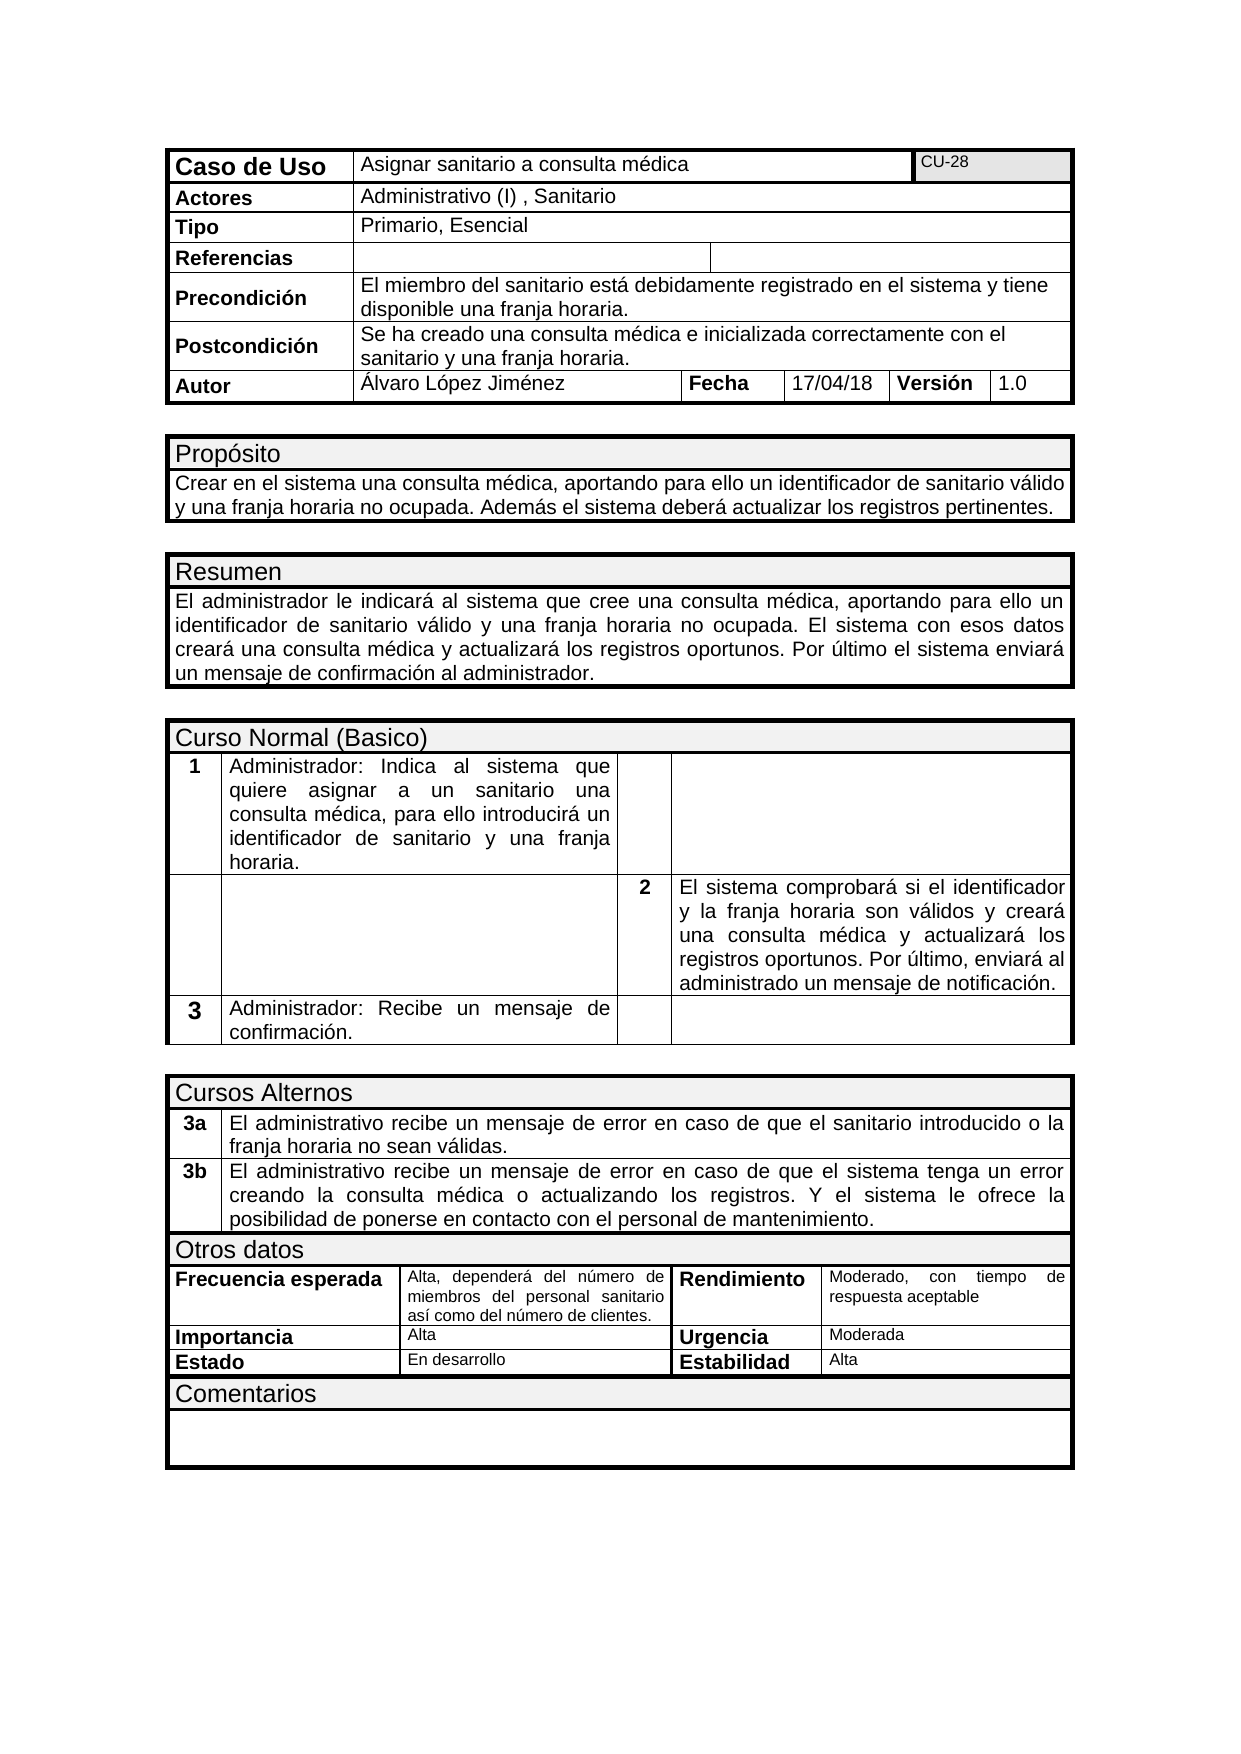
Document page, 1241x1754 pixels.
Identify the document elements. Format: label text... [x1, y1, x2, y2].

table_cell El administrador le indicará al sistema que cree una consulta médica, aportando para ello un identificador de sanitario válido y una franja horaria no ocupada. El sistema con esos datos creará una consulta médica y actualizará los registros oportunos. Por último el sistema enviará un mensaje de confirmación al administrador. [170, 589, 1070, 684]
table_header Caso de Uso [170, 152, 353, 181]
table_cell 3a [170, 1110, 221, 1158]
table_cell Álvaro López Jiménez [354, 371, 681, 401]
table_cell En desarrollo [401, 1350, 670, 1374]
table_cell Fecha [682, 371, 784, 401]
table_cell Moderada [822, 1326, 1070, 1349]
table_cell Precondición [170, 273, 353, 321]
table_cell 1 [170, 754, 221, 874]
table_cell [672, 754, 1070, 874]
table_cell Administrador: Recibe un mensaje de confirmación. [222, 996, 617, 1044]
table_cell Otros datos [170, 1235, 1070, 1264]
table_cell Autor [170, 371, 353, 401]
table_header Asignar sanitario a consulta médica [354, 152, 911, 181]
table_cell 17/04/18 [785, 371, 889, 401]
table_header Propósito [170, 439, 1070, 467]
table_cell Primario, Esencial [354, 213, 1070, 242]
table_cell El miembro del sanitario está debidamente registrado en el sistema y tiene disponible una franja horaria. [354, 273, 1070, 321]
table_cell Urgencia [673, 1326, 821, 1349]
table_cell Administrador: Indica al sistema que quiere asignar a un sanitario una consulta médica, para ello introducirá un identificador de sanitario y una franja horaria. [222, 754, 617, 874]
table_cell [711, 243, 1070, 272]
table_cell Estabilidad [673, 1350, 821, 1374]
table_cell El administrativo recibe un mensaje de error en caso de que el sistema tenga un error creando la consulta médica o actualizando los registros. Y el sistema le ofrece la posibilidad de ponerse en contacto con el personal de mantenimiento. [222, 1159, 1070, 1231]
table_header Cursos Alternos [170, 1078, 1070, 1107]
table_cell [618, 754, 671, 874]
table_cell Rendimiento [673, 1267, 821, 1325]
table_cell Actores [170, 184, 353, 211]
table_cell 3 [170, 996, 221, 1044]
table_cell Tipo [170, 213, 353, 242]
table_cell Comentarios [170, 1379, 1070, 1408]
table_cell El sistema comprobará si el identificador y la franja horaria son válidos y creará una consulta médica y actualizará los registros oportunos. Por último, enviará al administrado un mensaje de notificación. [672, 875, 1070, 995]
table_cell Moderado, con tiempo de respuesta aceptable [822, 1267, 1070, 1325]
table_cell El administrativo recibe un mensaje de error en caso de que el sanitario introducido o la franja horaria no sean válidas. [222, 1110, 1070, 1158]
table_header Curso Normal (Basico) [170, 723, 1070, 751]
table_cell 2 [618, 875, 671, 995]
table_cell Alta [401, 1326, 670, 1349]
table_cell [618, 996, 671, 1044]
table_cell [354, 243, 710, 272]
table_cell Postcondición [170, 322, 353, 370]
table_header CU-28 [916, 152, 1070, 181]
table_cell 3b [170, 1159, 221, 1231]
table_cell Se ha creado una consulta médica e inicializada correctamente con el sanitario y una franja horaria. [354, 322, 1070, 370]
table_cell Estado [170, 1350, 399, 1374]
table_cell [222, 875, 617, 995]
table_cell Referencias [170, 243, 353, 272]
table_cell [170, 875, 221, 995]
table_cell Alta [822, 1350, 1070, 1374]
table_cell Alta, dependerá del número de miembros del personal sanitario así como del número de clientes. [401, 1267, 670, 1325]
table_cell Versión [890, 371, 990, 401]
table_cell [672, 996, 1070, 1044]
table_cell Administrativo (I) , Sanitario [354, 184, 1070, 211]
table_cell [170, 1411, 1070, 1465]
table_header Resumen [170, 557, 1070, 585]
table_cell 1.0 [991, 371, 1070, 401]
table_cell Crear en el sistema una consulta médica, aportando para ello un identificador de sanitario válido y una franja horaria no ocupada. Además el sistema deberá actualizar los registros pertinentes. [170, 471, 1070, 518]
table_cell Frecuencia esperada [170, 1267, 399, 1325]
table_cell Importancia [170, 1326, 399, 1349]
